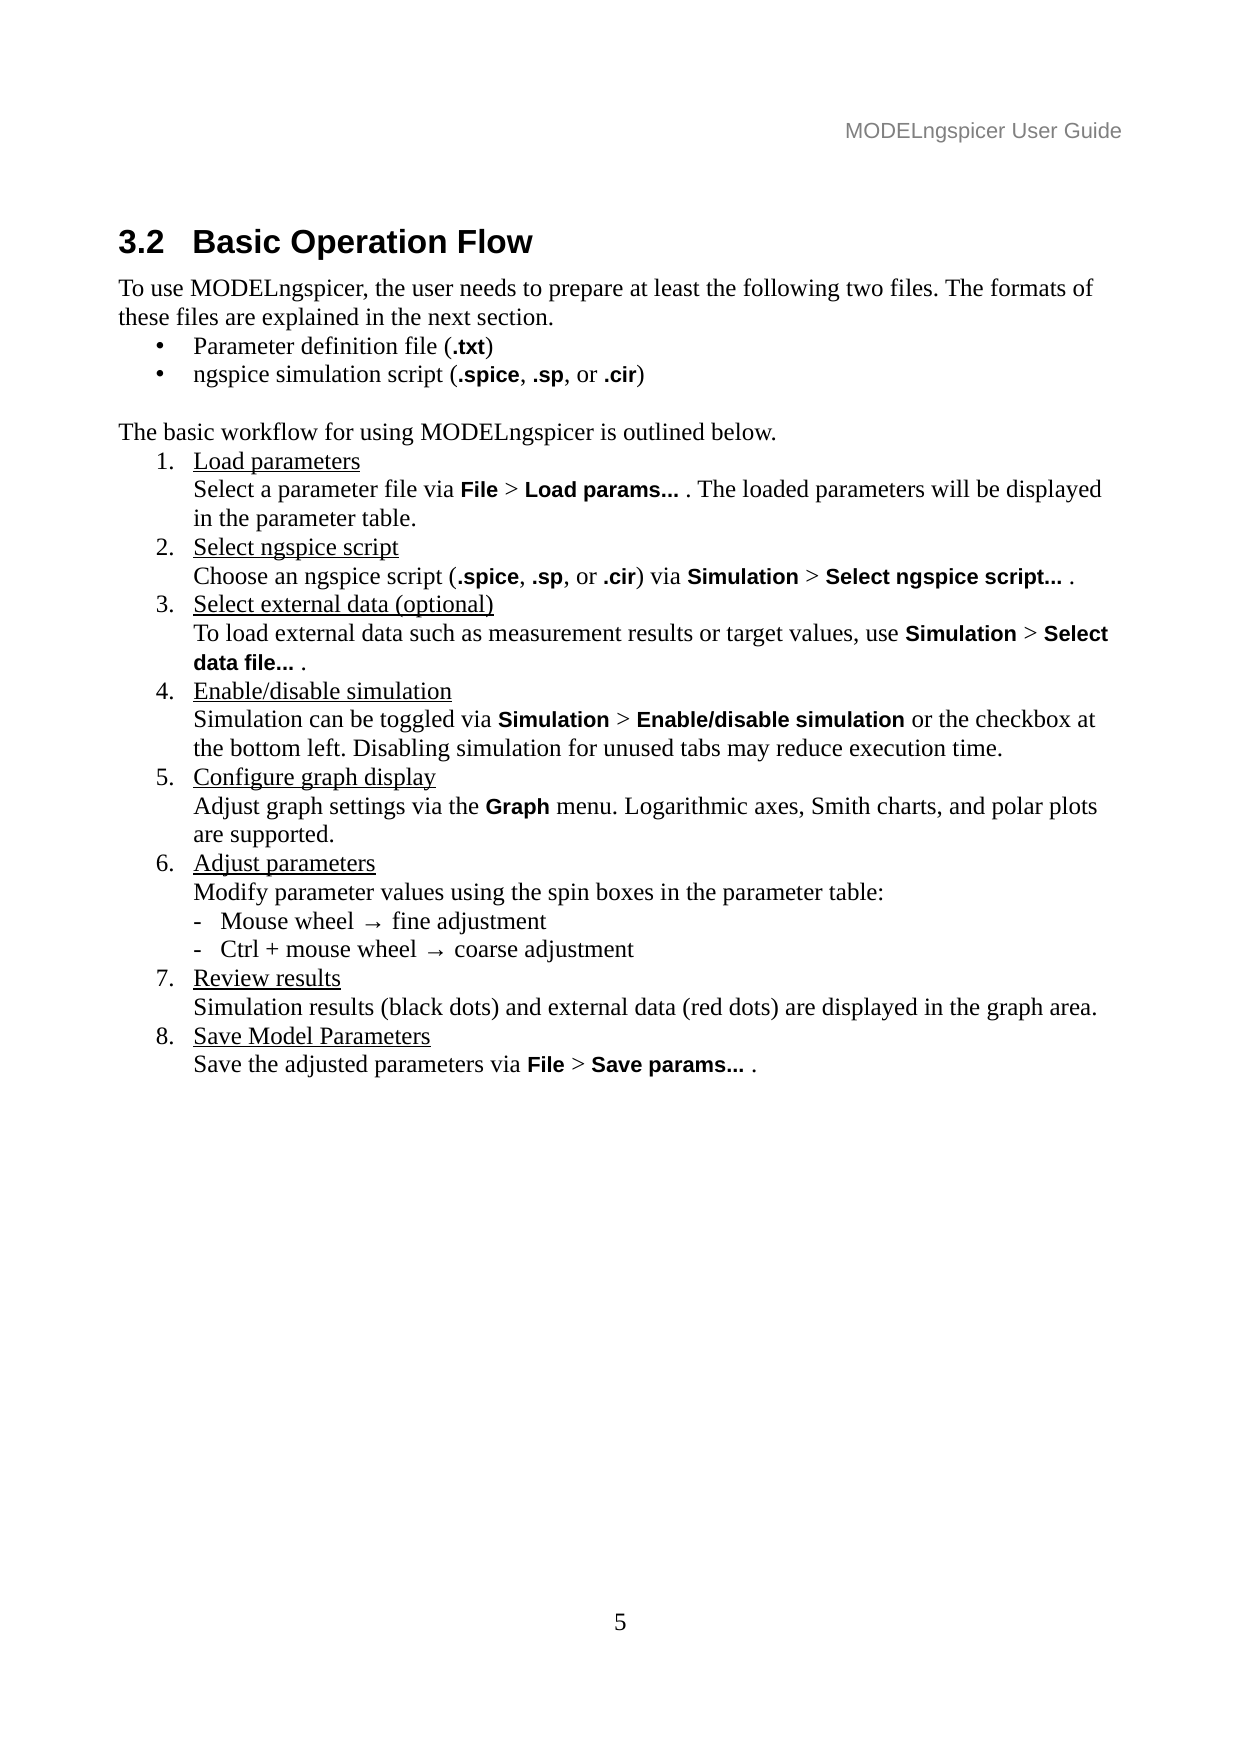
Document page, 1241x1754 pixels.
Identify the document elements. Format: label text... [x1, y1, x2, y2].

text To use MODELngspicer, the user needs to prepare at least the following two files. The formats of these files are explained in the next section. [118, 273, 1122, 331]
subtitle Basic Operation Flow [118, 222, 1122, 261]
list - Mouse wheel → fine adjustment [156, 906, 1122, 934]
list Save Model Parameters Save the adjusted parameters via File > Save params... . [156, 1021, 1122, 1078]
list Simulation can be toggled via Simulation > Enable/disable simulation or the checkbox at the bottom left. Disabling simulation for unused tabs may reduce execution time. [156, 704, 1122, 762]
list Review results Simulation results (black dots) and external data (red dots) are displayed in the graph area. [156, 963, 1122, 1021]
list Enable/disable simulation [156, 676, 1122, 704]
list Select external data (optional) To load external data such as measurement results or target values, use Simulation > Select data file... . [156, 589, 1122, 676]
list Load parameters Select a parameter file via File > Load params... . The loaded parameters will be displayed in the parameter table. [156, 446, 1122, 532]
list Adjust parameters Modify parameter values using the spin boxes in the parameter table: [156, 848, 1122, 906]
list - Ctrl + mouse wheel → coarse adjustment [156, 934, 1122, 963]
list Configure graph display Adjust graph settings via the Graph menu. Logarithmic axes, Smith charts, and polar plots are supported. [156, 762, 1122, 848]
list ngspice simulation script (.spice, .sp, or .cir) [156, 359, 1122, 388]
text The basic workflow for using MODELngspicer is outlined below. [118, 417, 1122, 446]
list Parameter definition file (.txt) [156, 331, 1122, 359]
list Select ngspice script Choose an ngspice script (.spice, .sp, or .cir) via Simulation > Select ngspice script... . [156, 532, 1122, 589]
